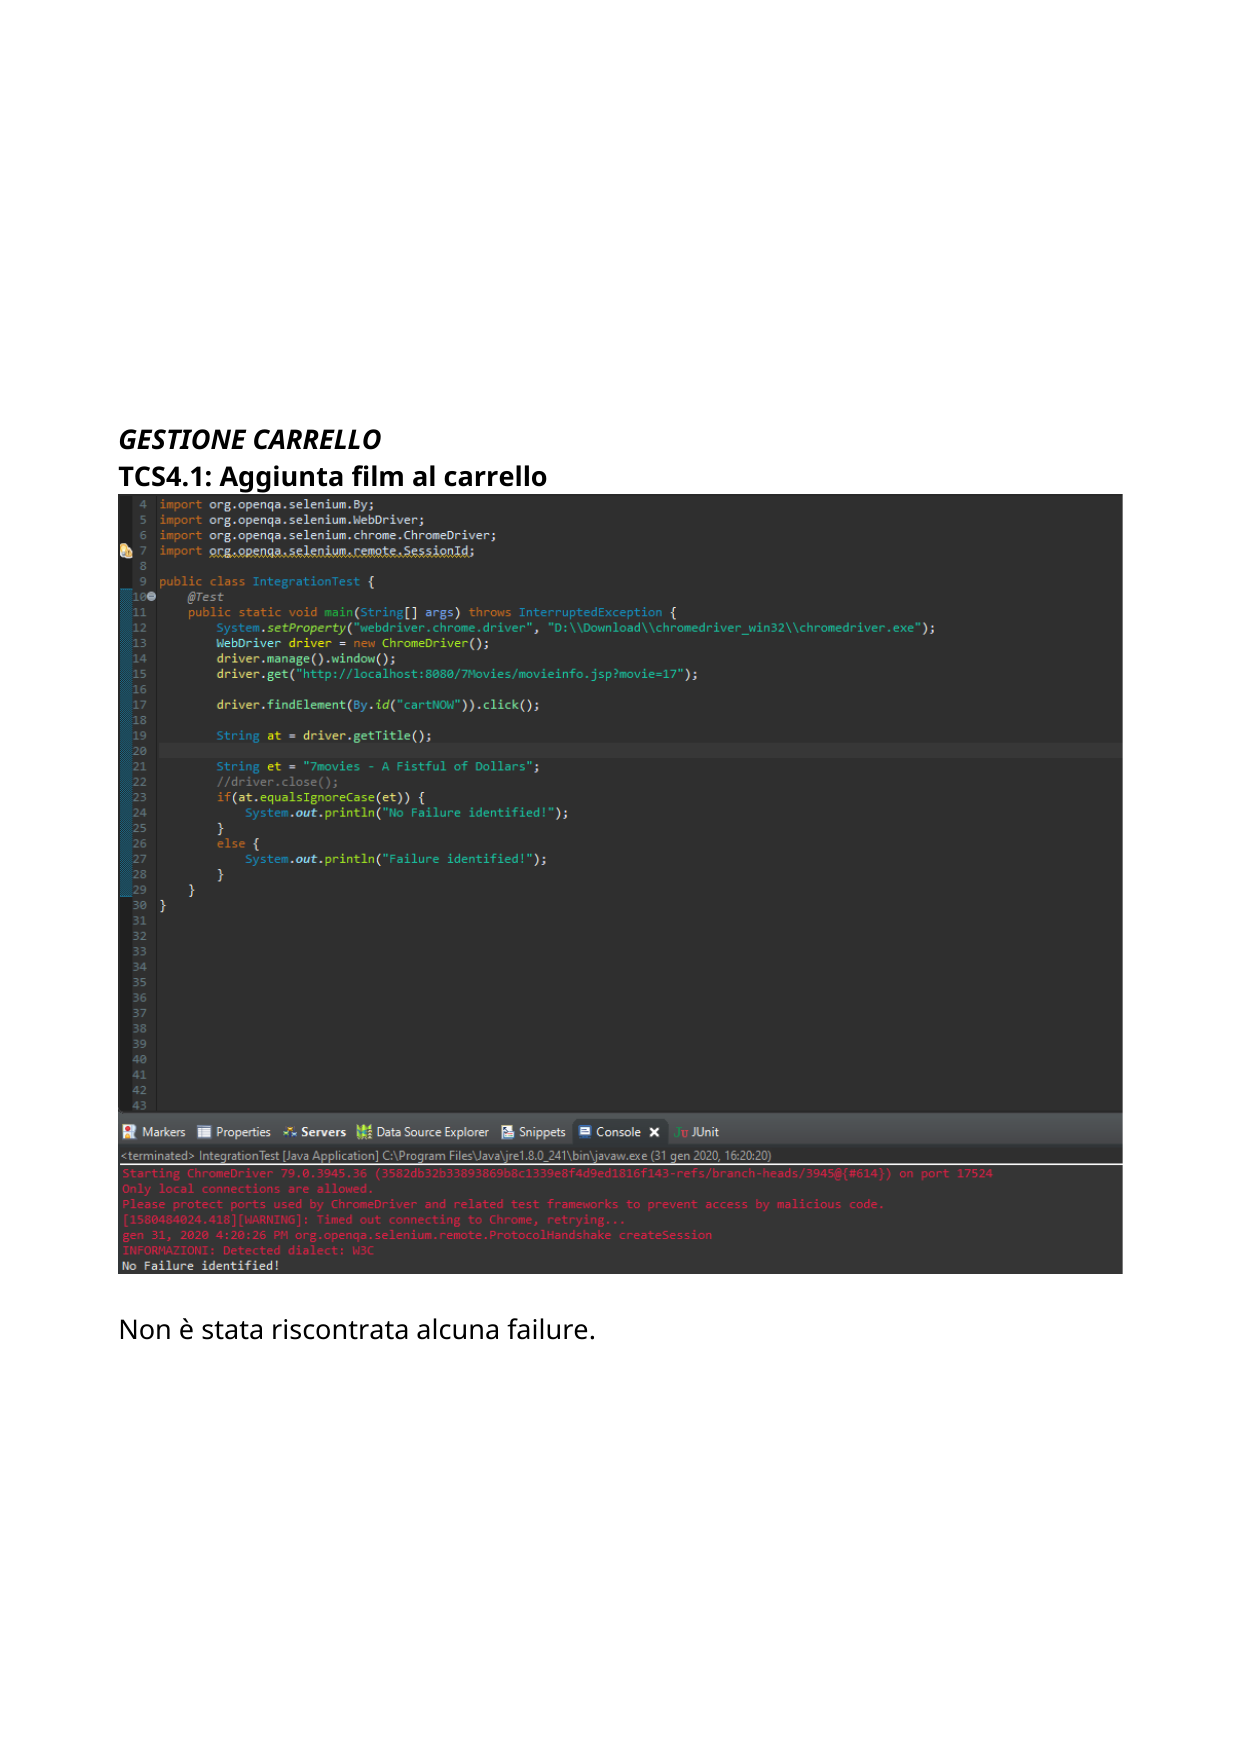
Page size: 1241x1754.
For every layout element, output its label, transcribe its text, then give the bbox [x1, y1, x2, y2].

text Non è stata riscontrata alcuna failure. [118, 1310, 1122, 1347]
text TCS4.1: Aggiunta film al carrello [118, 457, 1122, 494]
picture [118, 494, 1123, 1274]
text GESTIONE CARRELLO [118, 421, 1122, 457]
